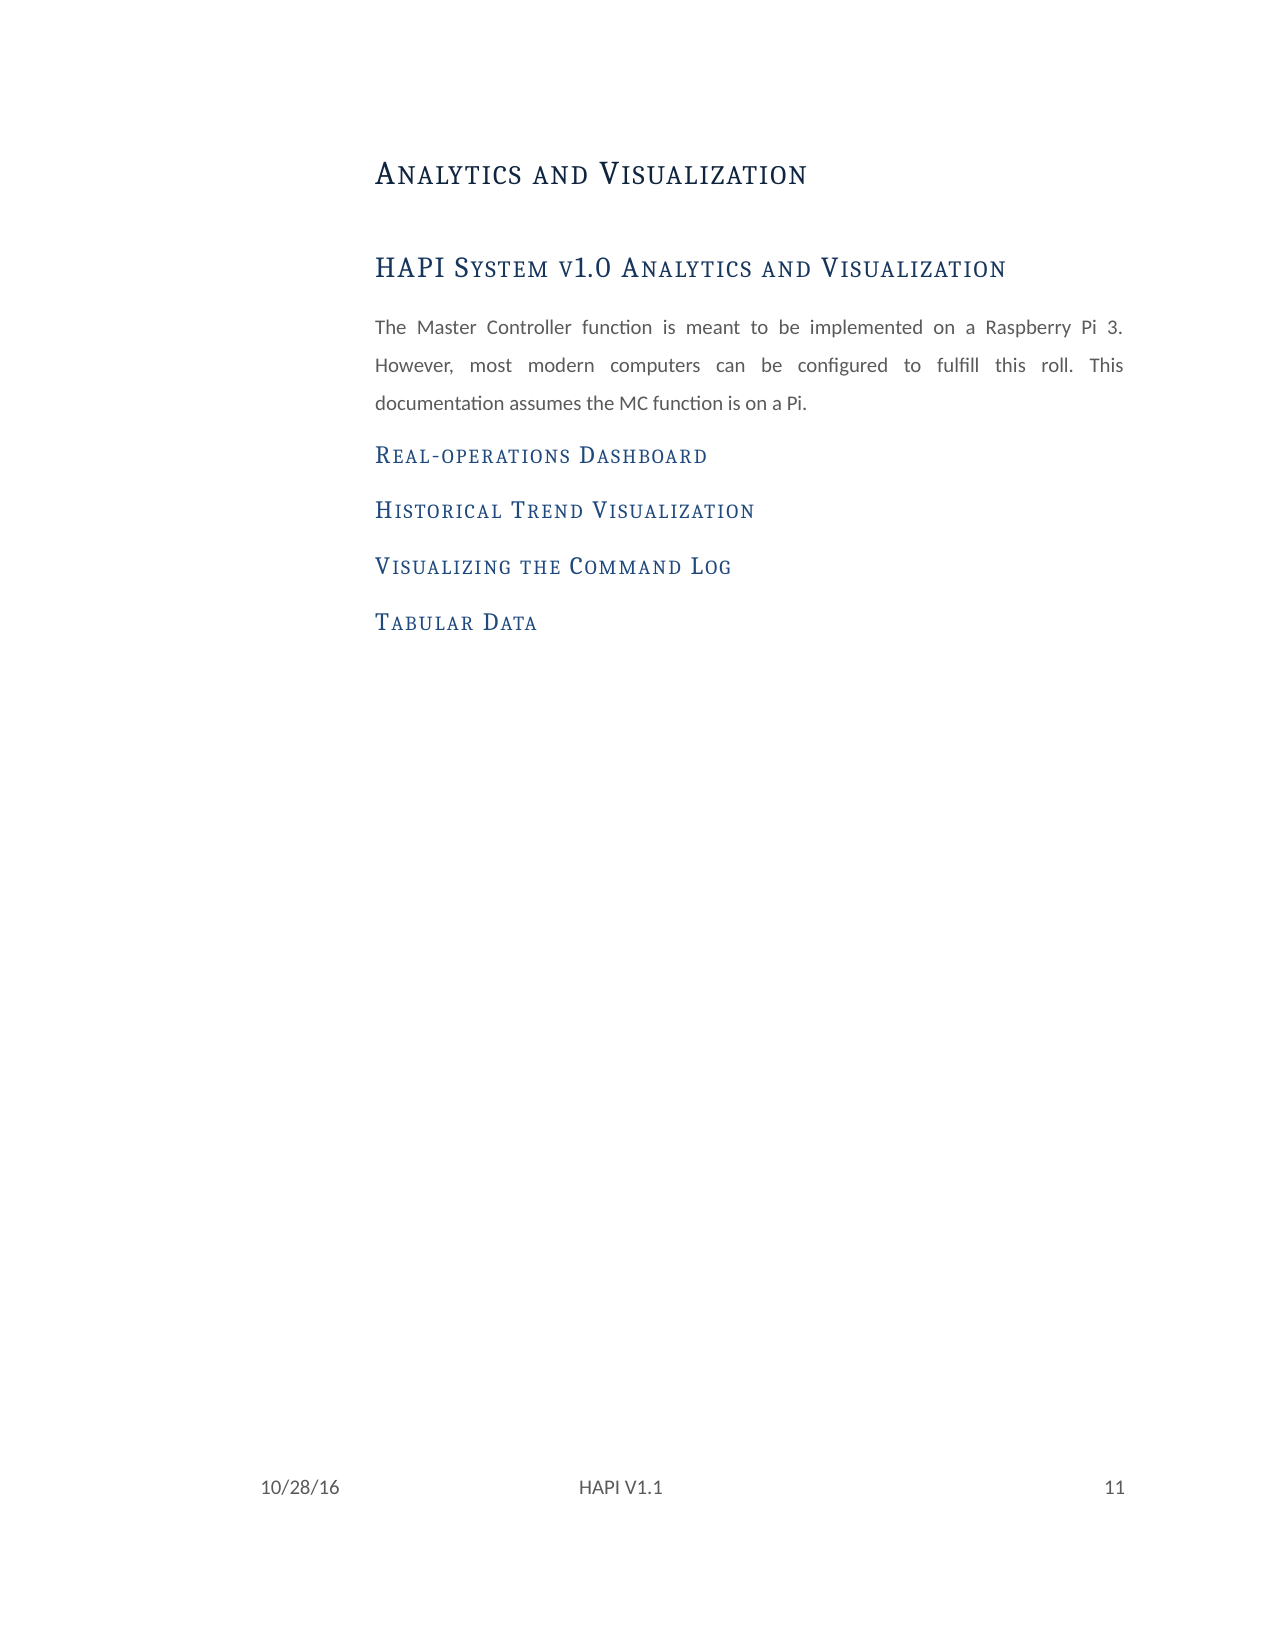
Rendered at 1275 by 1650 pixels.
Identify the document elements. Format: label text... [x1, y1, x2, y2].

text The Master Controller function is meant to be implemented on a Raspberry Pi 3. However, most modern computers can be configured to fulfill this roll. This documentation assumes the MC function is on a Pi. [375, 314, 1125, 416]
text Tabular Data [375, 608, 1125, 636]
text Visualizing the Command Log [375, 552, 1125, 581]
text Historical Trend Visualization [375, 496, 1125, 525]
subtitle Analytics and Visualization [375, 154, 1125, 192]
subtitle HAPI System v1.0 Analytics and Visualization [375, 251, 1125, 284]
text Real-operations Dashboard [375, 441, 1125, 469]
